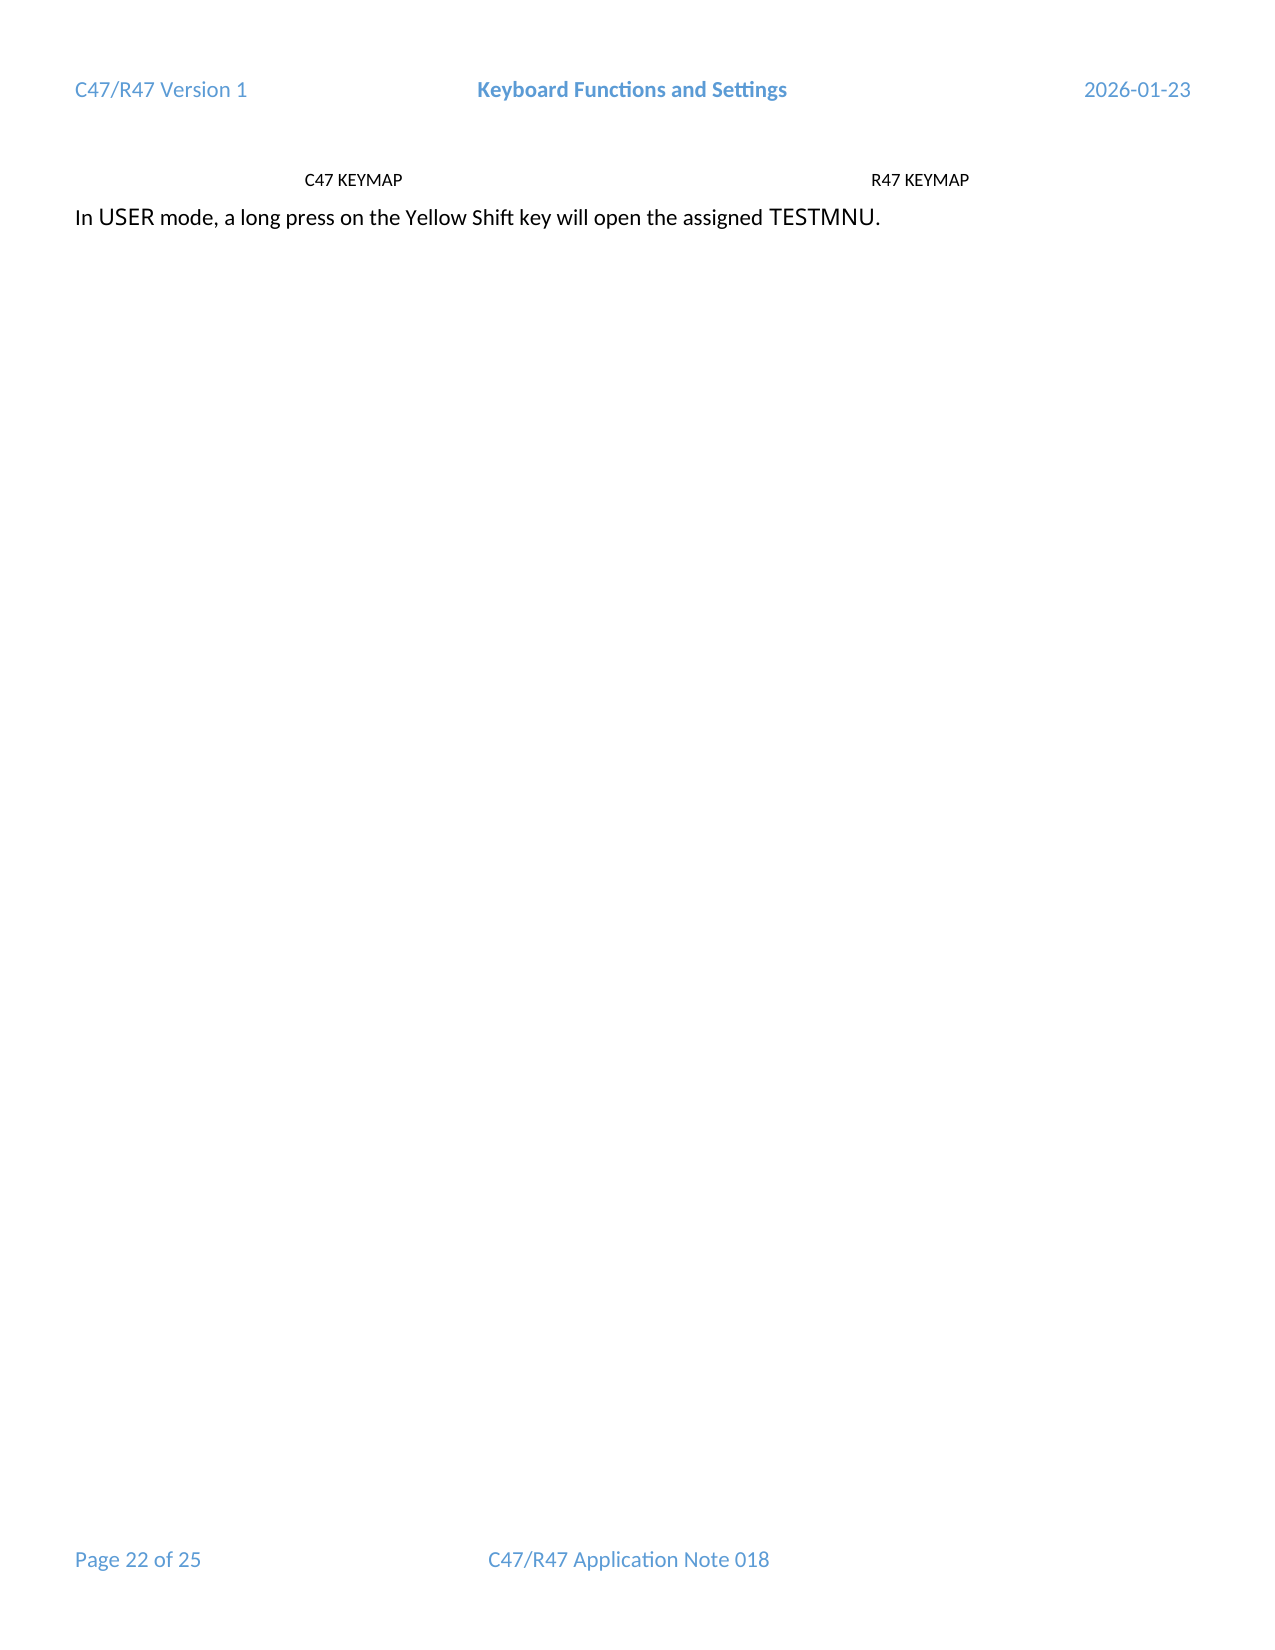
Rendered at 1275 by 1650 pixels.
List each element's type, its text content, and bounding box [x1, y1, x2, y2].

text In USER mode, a long press on the Yellow Shift key will open the assigned TESTMNU. [75, 201, 1200, 232]
text C47 KEYMAP R47 KEYMAP [75, 169, 1200, 192]
